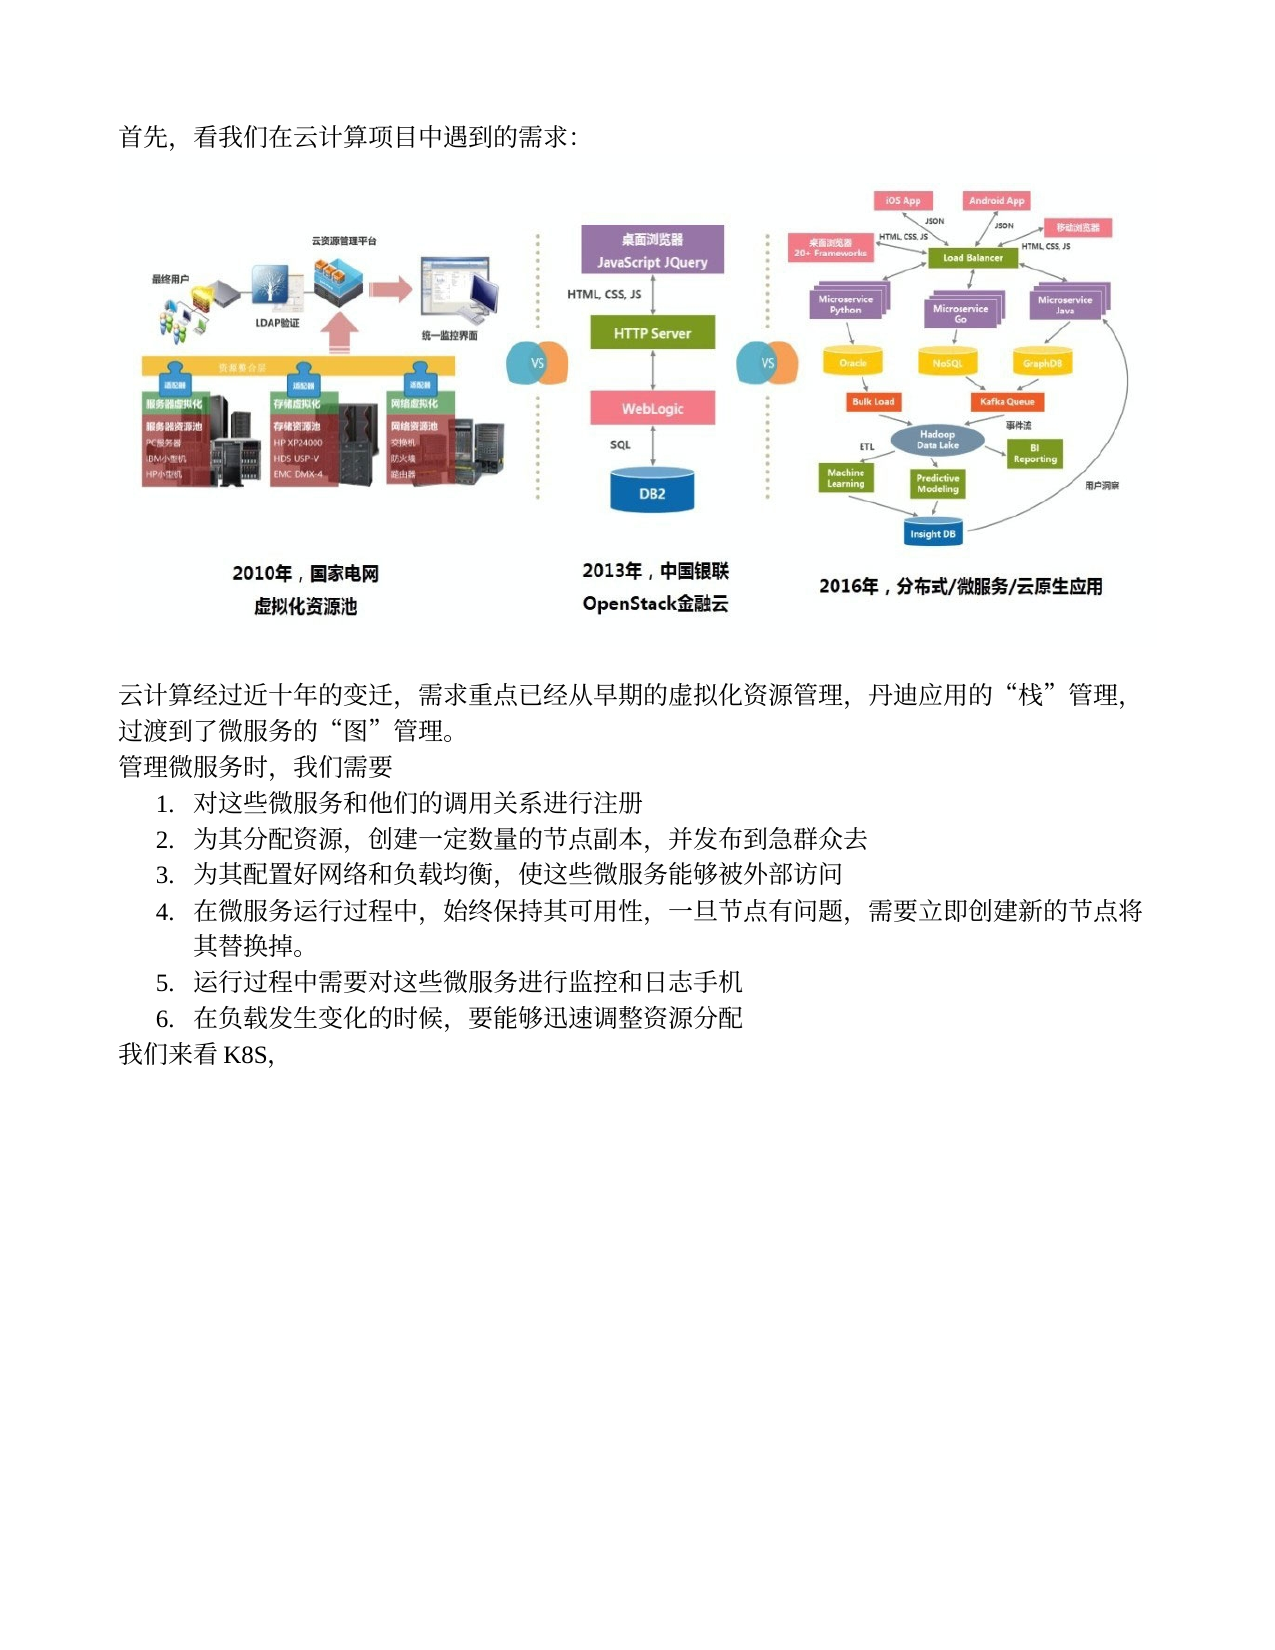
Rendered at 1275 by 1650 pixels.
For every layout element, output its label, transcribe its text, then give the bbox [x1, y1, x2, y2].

text 首先，看我们在云计算项目中遇到的需求： [118, 118, 1157, 154]
list 为其分配资源，创建一定数量的节点副本，并发布到急群众去 [156, 819, 1157, 855]
list 在负载发生变化的时候，要能够迅速调整资源分配 [156, 999, 1157, 1035]
list 在微服务运行过程中，始终保持其可用性，一旦节点有问题，需要立即创建新的节点将其替换掉。 [156, 891, 1157, 963]
text 管理微服务时，我们需要 [118, 747, 1157, 783]
text 云计算经过近十年的变迁，需求重点已经从早期的虚拟化资源管理，丹迪应用的“栈”管理，过渡到了微服务的“图”管理。 [118, 676, 1157, 747]
list 为其配置好网络和负载均衡，使这些微服务能够被外部访问 [156, 855, 1157, 891]
list 运行过程中需要对这些微服务进行监控和日志手机 [156, 963, 1157, 999]
list 对这些微服务和他们的调用关系进行注册 [156, 783, 1157, 819]
text 我们来看K8S， [118, 1035, 1157, 1071]
picture [118, 154, 1157, 647]
